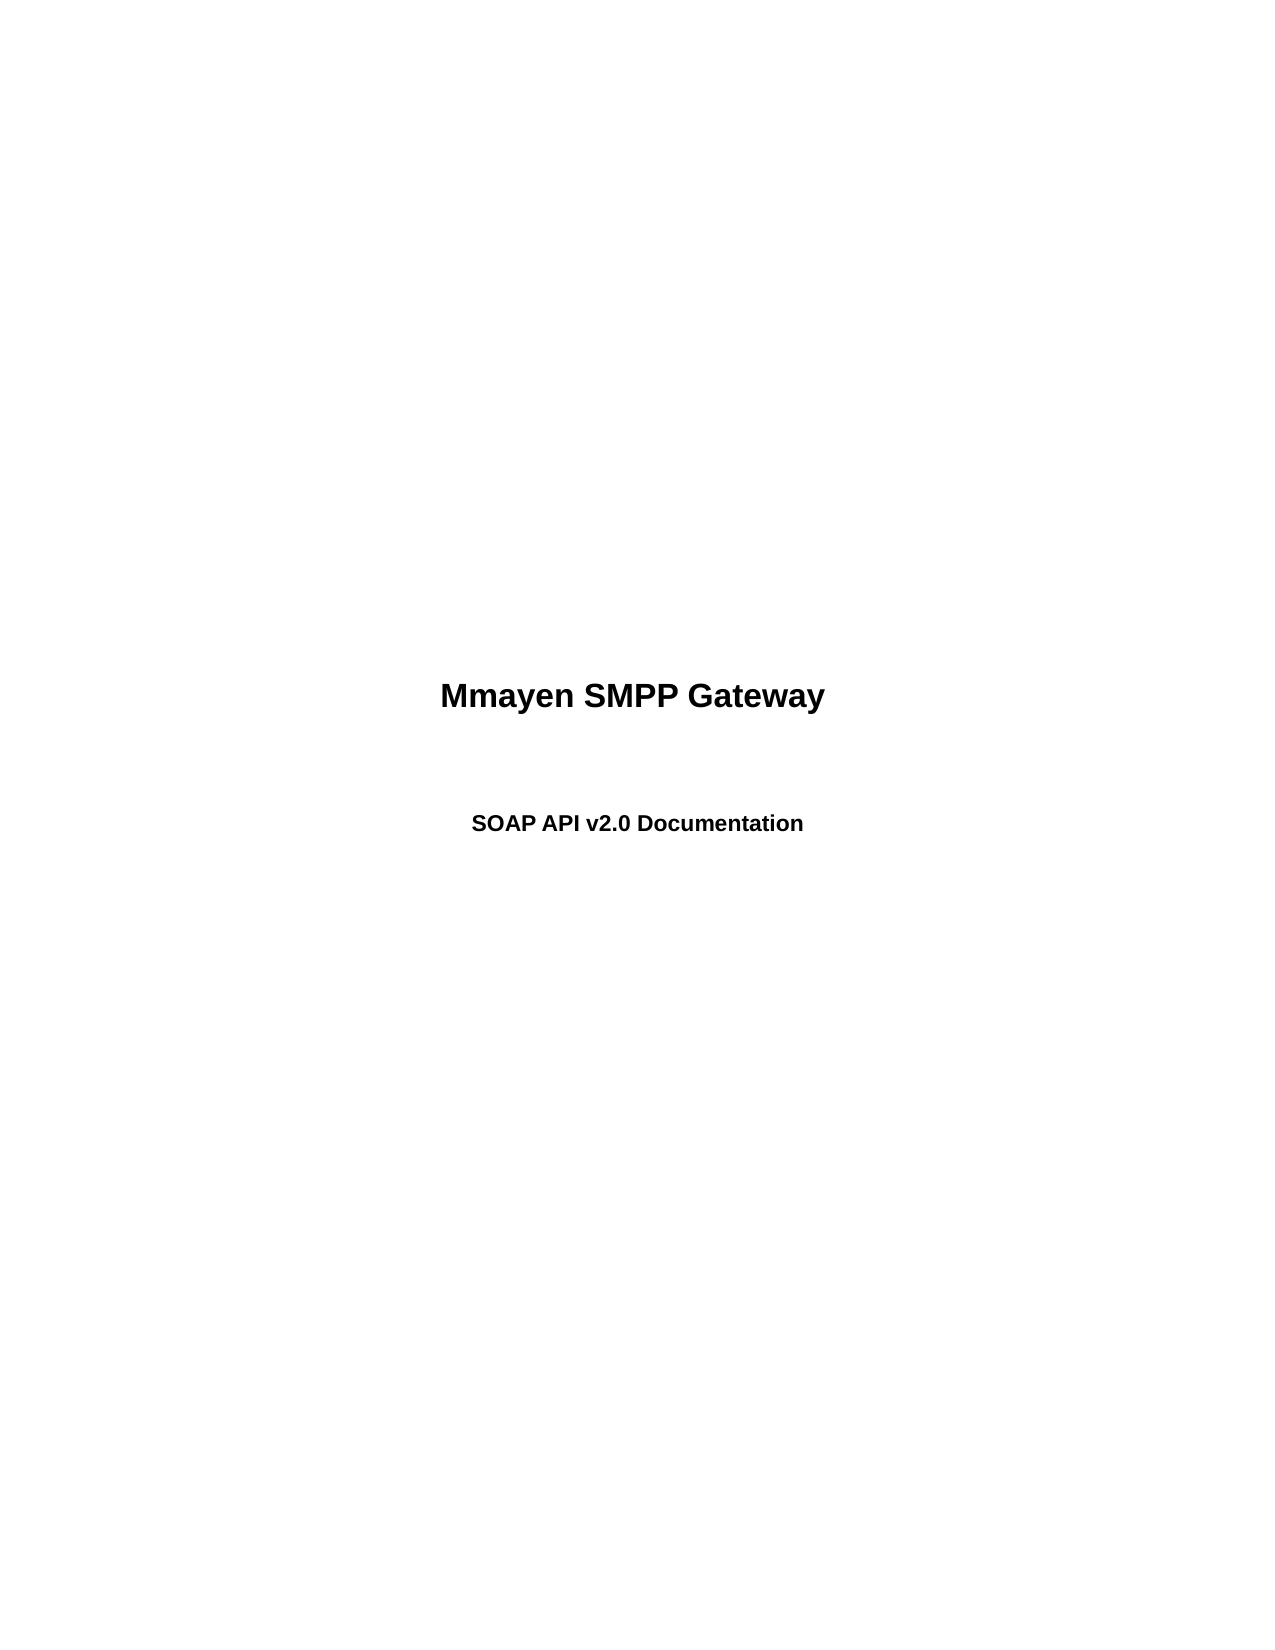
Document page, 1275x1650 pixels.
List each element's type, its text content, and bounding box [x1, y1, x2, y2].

subtitle SOAP API v2.0 Documentation [118, 810, 1157, 836]
subtitle Mmayen SMPP Gateway [118, 676, 1157, 715]
